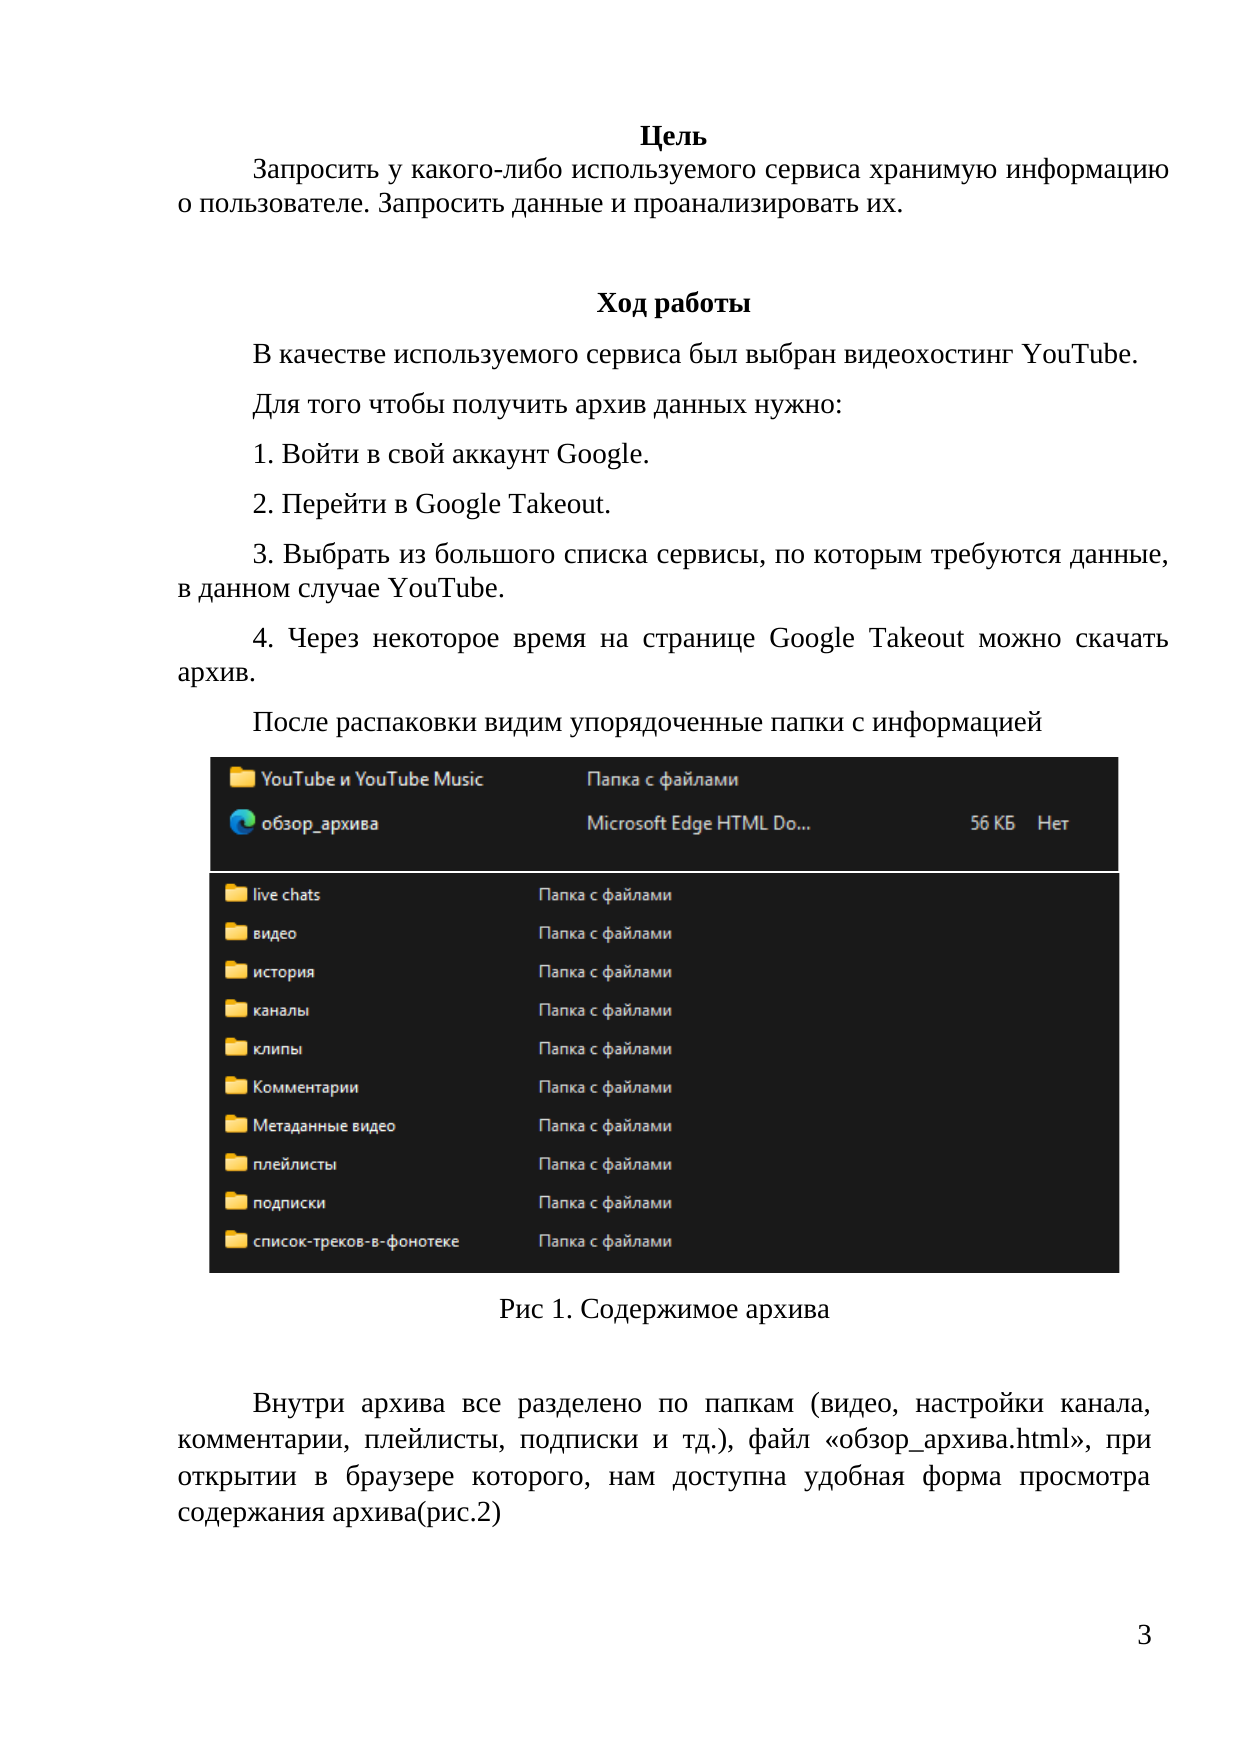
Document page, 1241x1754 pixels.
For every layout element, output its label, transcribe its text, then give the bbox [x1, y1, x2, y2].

text Цель [177, 118, 1169, 152]
picture [210, 757, 1119, 871]
text Для того чтобы получить архив данных нужно: [177, 386, 1170, 419]
text 1. Войти в свой аккаунт Google. [177, 436, 1170, 470]
text Рис 1. Содержимое архива [177, 1291, 1152, 1325]
text Внутри архива все разделено по папкам (видео, настройки канала, комментарии, плейлисты, подписки и тд.), файл «обзор_архива.html», при открытии в браузере которого, нам доступна удобная форма просмотра содержания архива(рис.2) [177, 1386, 1152, 1527]
text Ход работы [177, 286, 1170, 319]
text После распаковки видим упорядоченные папки с информацией [177, 704, 1152, 738]
text 4. Через некоторое время на странице Google Takeout можно скачать архив. [177, 620, 1170, 687]
text 2. Перейти в Google Takeout. [177, 486, 1170, 520]
text Запросить у какого-либо используемого сервиса хранимую информацию о пользователе. Запросить данные и проанализировать их. [177, 152, 1170, 219]
text В качестве используемого сервиса был выбран видеохостинг YouTube. [177, 336, 1170, 369]
picture [209, 873, 1120, 1273]
text 3. Выбрать из большого списка сервисы, по которым требуются данные, в данном случае YouTube. [177, 537, 1170, 604]
